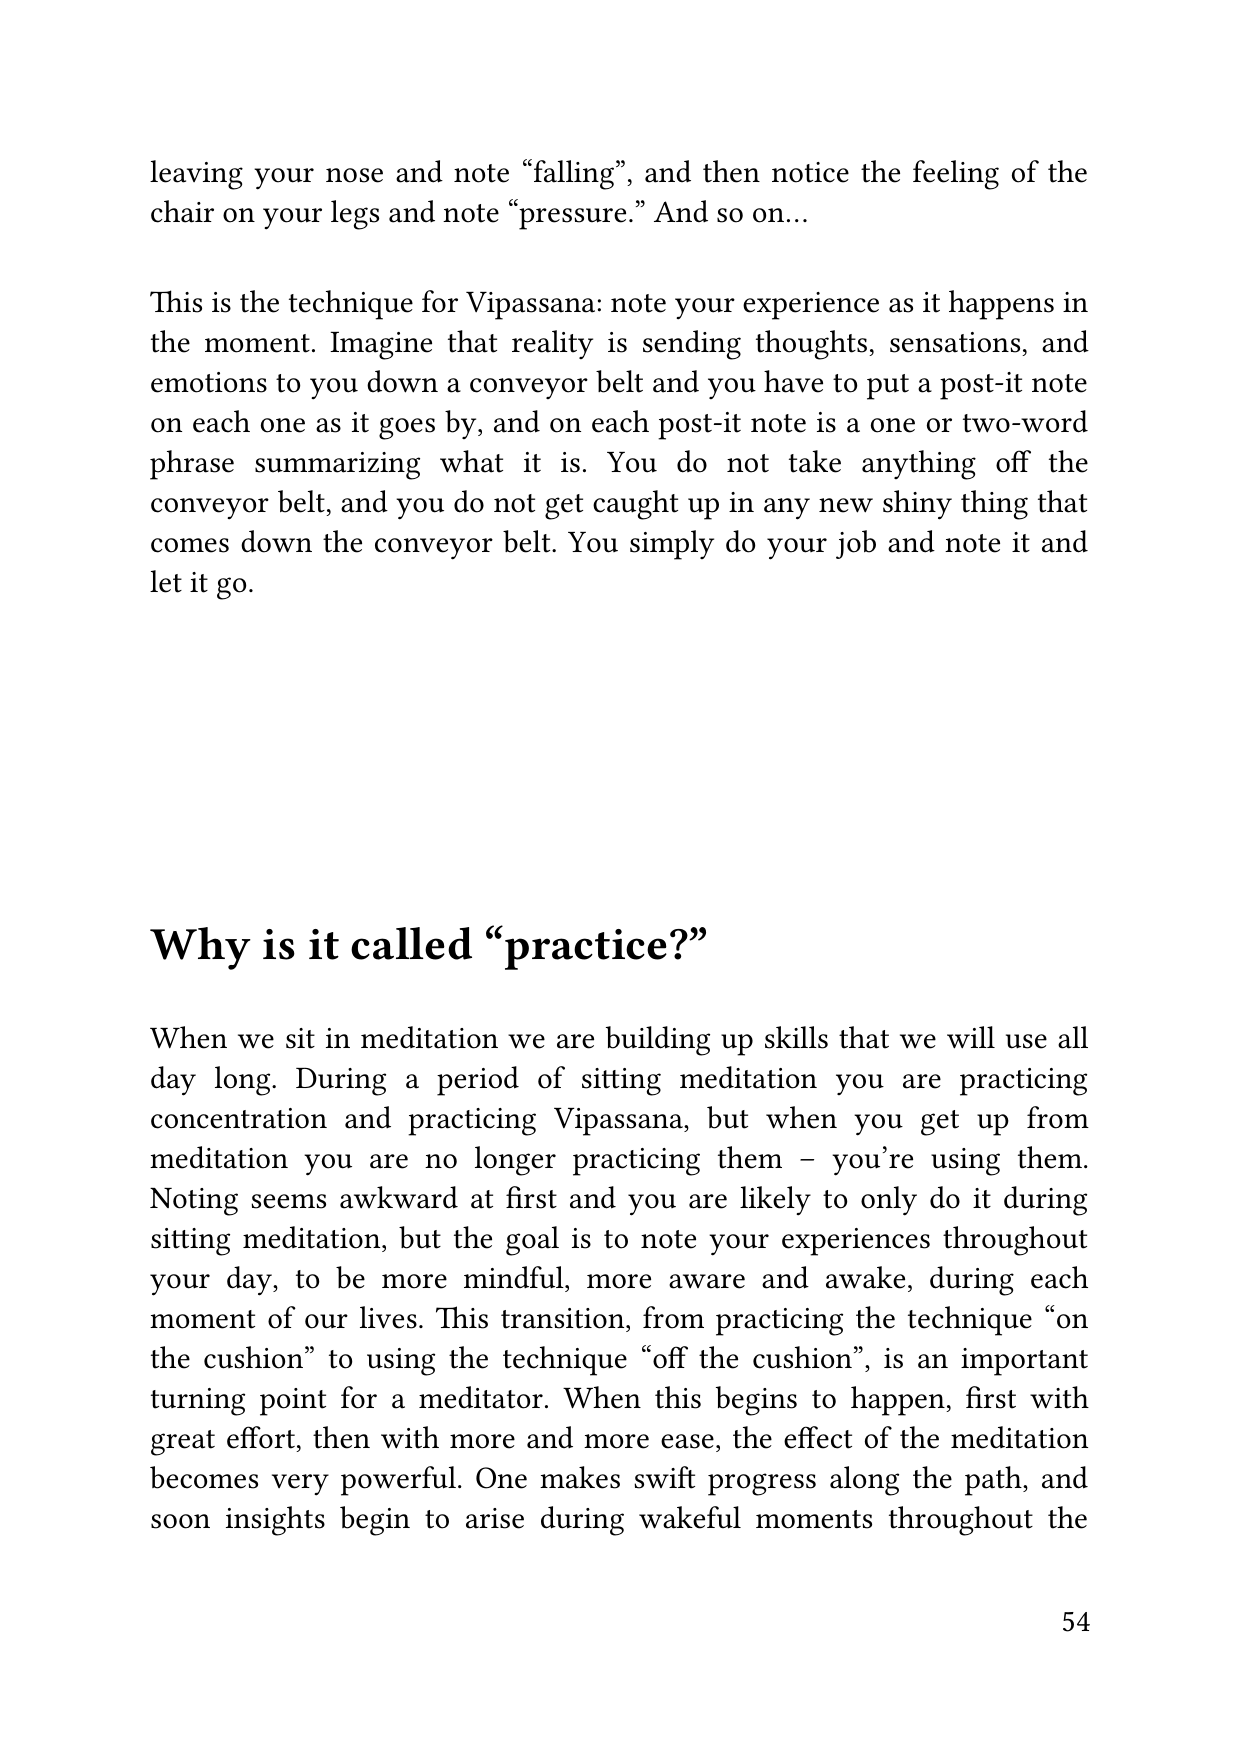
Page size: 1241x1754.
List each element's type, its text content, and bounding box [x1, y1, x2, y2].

text leaving your nose and note “falling”, and then notice the feeling of the chair on your legs and note “pressure.” And so on… [150, 150, 1090, 230]
text When we sit in meditation we are building up skills that we will use all day long. During a period of sitting meditation you are practicing concentration and practicing Vipassana, but when you get up from meditation you are no longer practicing them – you’re using them. Noting seems awkward at first and you are likely to only do it during sitting meditation, but the goal is to note your experiences throughout your day, to be more mindful, more aware and awake, during each moment of our lives. This transition, from practicing the technique “on the cushion” to using the technique “off the cushion”, is an important turning point for a meditator. When this begins to happen, first with great effort, then with more and more ease, the effect of the meditation becomes very powerful. One makes swift progress along the path, and soon insights begin to arise during wakeful moments throughout the [150, 1016, 1090, 1536]
text This is the technique for Vipassana: note your experience as it happens in the moment. Imagine that reality is sending thoughts, sensations, and emotions to you down a conveyor belt and you have to put a post-it note on each one as it goes by, and on each post-it note is a one or two-word phrase summarizing what it is. You do not take anything off the conveyor belt, and you do not get caught up in any new shiny thing that comes down the conveyor belt. You simply do your job and note it and let it go. [150, 280, 1090, 600]
subtitle Why is it called “practice?” [150, 916, 1090, 971]
